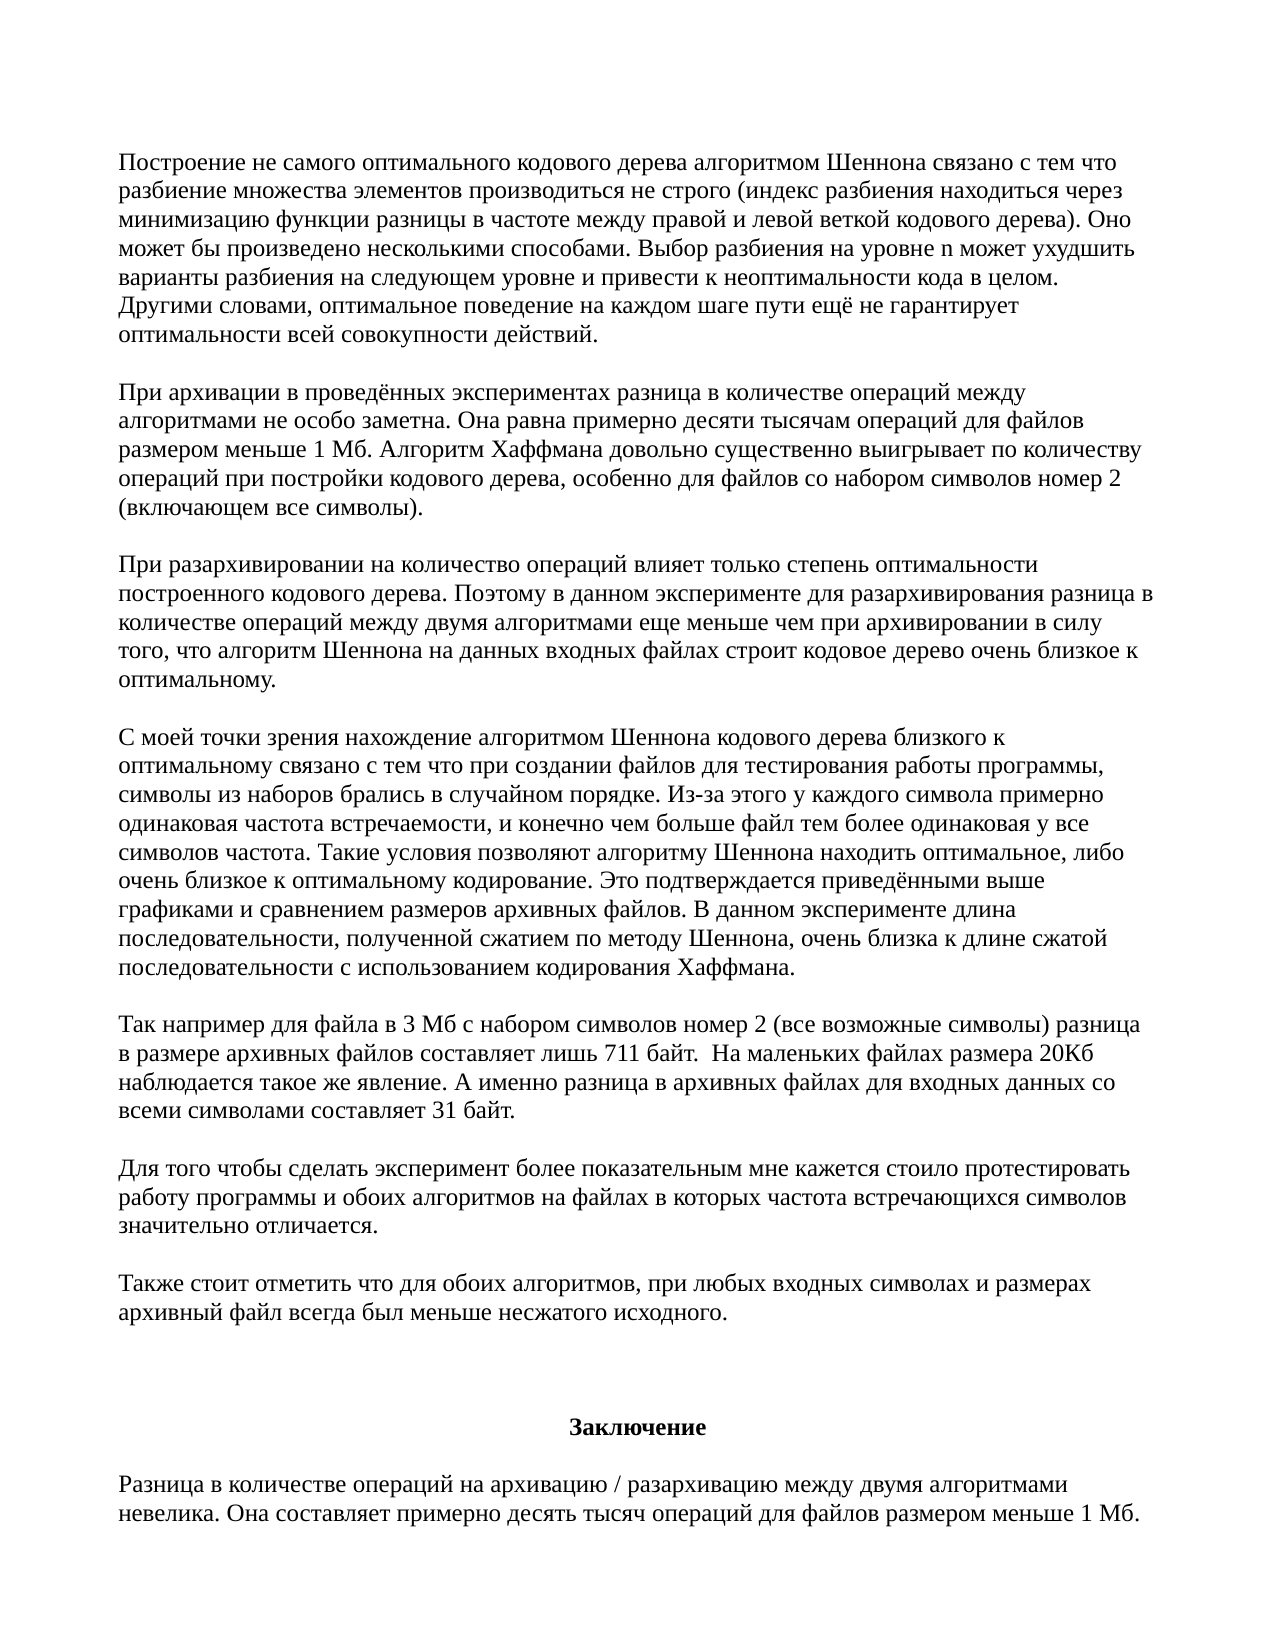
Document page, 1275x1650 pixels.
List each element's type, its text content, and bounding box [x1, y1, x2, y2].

text Построение не самого оптимального кодового дерева алгоритмом Шеннона связано с тем что разбиение множества элементов производиться не строго (индекс разбиения находиться через минимизацию функции разницы в частоте между правой и левой веткой кодового дерева). Оно может бы произведено несколькими способами. Выбор разбиения на уровне n может ухудшить варианты разбиения на следующем уровне и привести к неоптимальности кода в целом. Другими словами, оптимальное поведение на каждом шаге пути ещё не гарантирует оптимальности всей совокупности действий. [118, 147, 1157, 348]
text Так например для файла в 3 Мб с набором символов номер 2 (все возможные символы) разница в размере архивных файлов составляет лишь 711 байт. На маленьких файлах размера 20Кб наблюдается такое же явление. А именно разница в архивных файлах для входных данных со всеми символами составляет 31 байт. [118, 1009, 1157, 1124]
text Также стоит отметить что для обоих алгоритмов, при любых входных символах и размерах архивный файл всегда был меньше несжатого исходного. [118, 1268, 1157, 1326]
text Разница в количестве операций на архивацию / разархивацию между двумя алгоритмами невелика. Она составляет примерно десять тысяч операций для файлов размером меньше 1 Мб. [118, 1469, 1157, 1527]
text Для того чтобы сделать эксперимент более показательным мне кажется стоило протестировать работу программы и обоих алгоритмов на файлах в которых частота встречающихся символов значительно отличается. [118, 1153, 1157, 1239]
text С моей точки зрения нахождение алгоритмом Шеннона кодового дерева близкого к оптимальному связано с тем что при создании файлов для тестирования работы программы, символы из наборов брались в случайном порядке. Из-за этого у каждого символа примерно одинаковая частота встречаемости, и конечно чем больше файл тем более одинаковая у все символов частота. Такие условия позволяют алгоритму Шеннона находить оптимальное, либо очень близкое к оптимальному кодирование. Это подтверждается приведёнными выше графиками и сравнением размеров архивных файлов. В данном эксперименте длина последовательности, полученной сжатием по методу Шеннона, очень близка к длине сжатой последовательности с использованием кодирования Хаффмана. [118, 722, 1157, 981]
text При архивации в проведённых экспериментах разница в количестве операций между алгоритмами не особо заметна. Она равна примерно десяти тысячам операций для файлов размером меньше 1 Мб. Алгоритм Хаффмана довольно существенно выигрывает по количеству операций при постройки кодового дерева, особенно для файлов со набором символов номер 2 (включающем все символы). [118, 377, 1157, 521]
text При разархивировании на количество операций влияет только степень оптимальности построенного кодового дерева. Поэтому в данном эксперименте для разархивирования разница в количестве операций между двумя алгоритмами еще меньше чем при архивировании в силу того, что алгоритм Шеннона на данных входных файлах строит кодовое дерево очень близкое к оптимальному. [118, 549, 1157, 693]
text Заключение [118, 1412, 1157, 1441]
